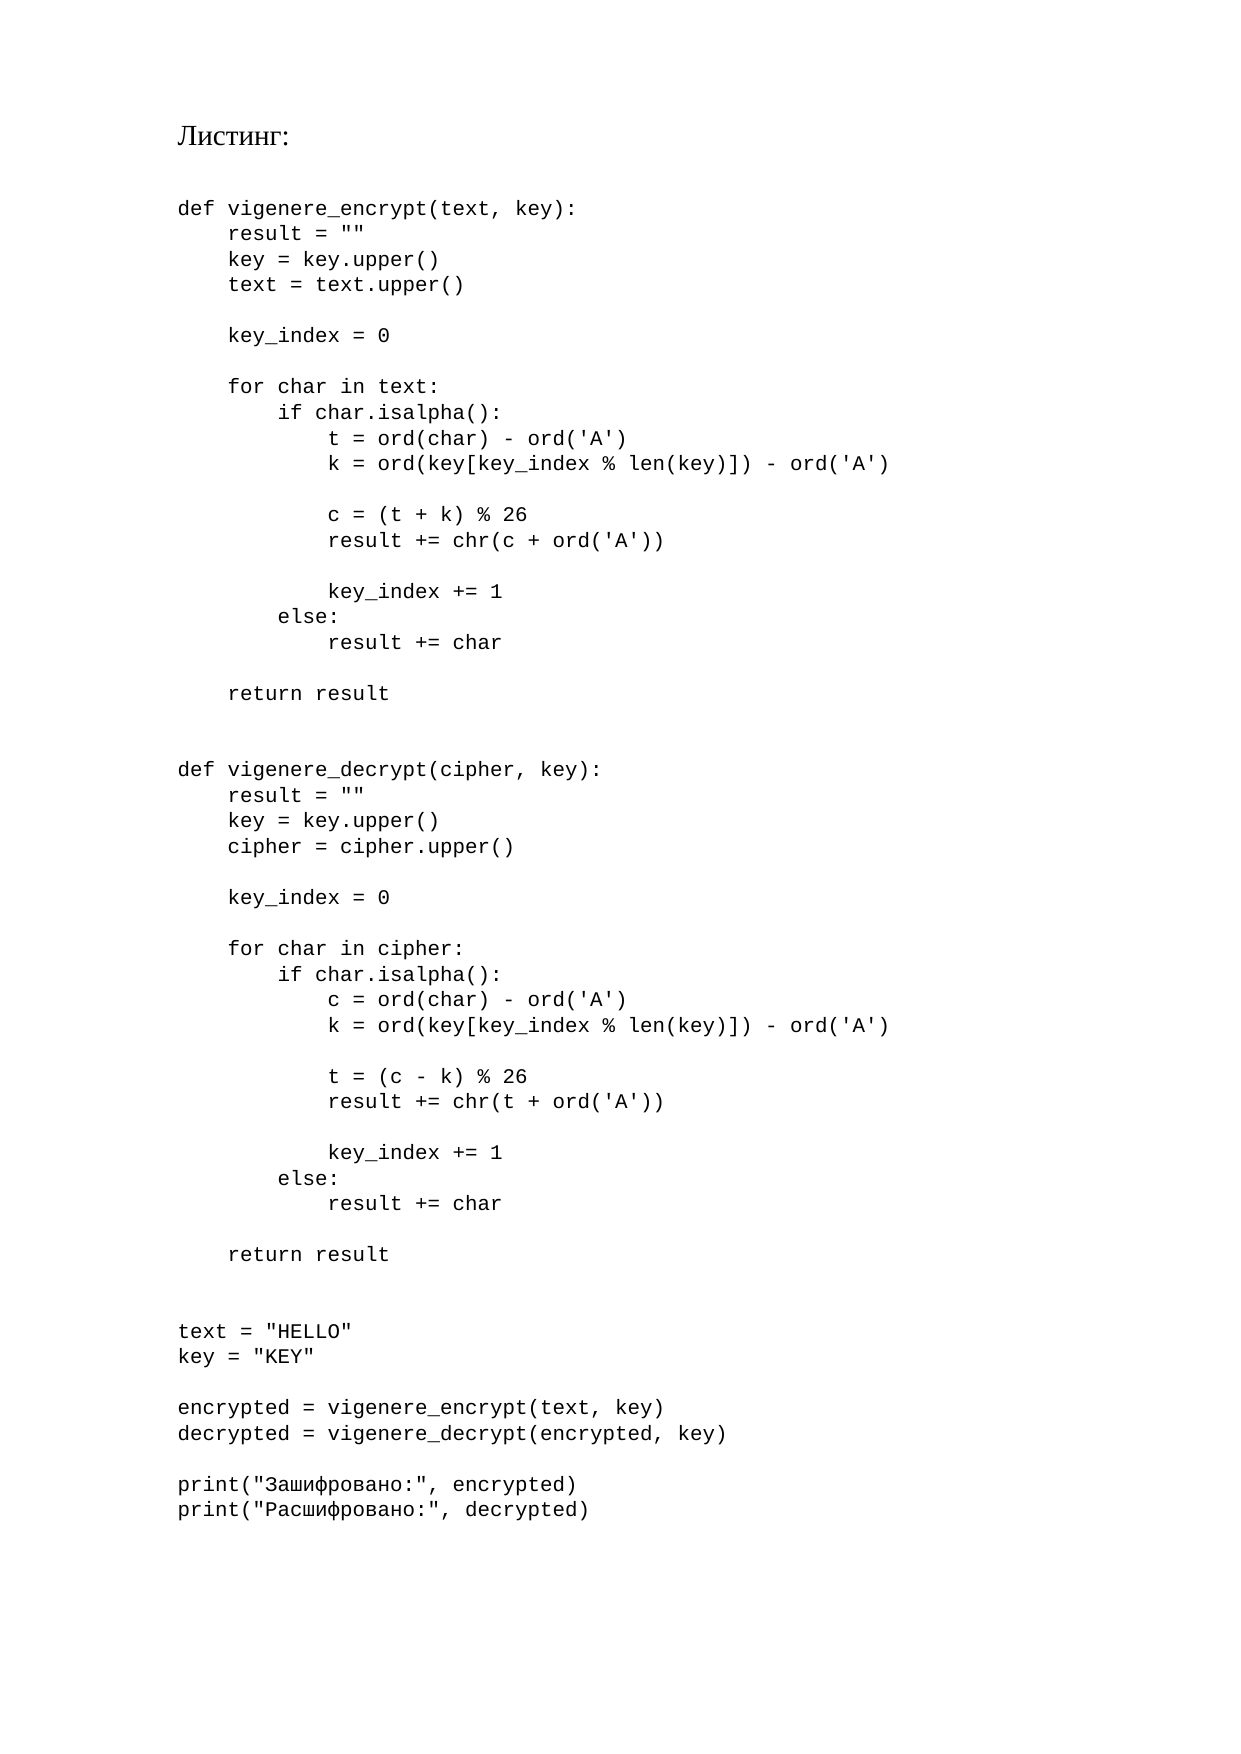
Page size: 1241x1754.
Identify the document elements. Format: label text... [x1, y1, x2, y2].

text def vigenere_decrypt(cipher, key): [177, 759, 1152, 783]
text t = ord(char) - ord('A') [177, 428, 1152, 451]
text result = "" [177, 785, 1152, 808]
text key = "KEY" [177, 1346, 1152, 1370]
text return result [177, 1244, 1152, 1268]
text for char in text: [177, 377, 1152, 400]
text result += char [177, 1193, 1152, 1217]
text result += chr(t + ord('A')) [177, 1091, 1152, 1115]
text if char.isalpha(): [177, 963, 1152, 987]
text key = key.upper() [177, 810, 1152, 834]
text else: [177, 606, 1152, 630]
text c = (t + k) % 26 [177, 504, 1152, 528]
text text = text.upper() [177, 274, 1152, 298]
text key_index = 0 [177, 887, 1152, 911]
text key_index += 1 [177, 1142, 1152, 1166]
text cipher = cipher.upper() [177, 836, 1152, 859]
text key_index += 1 [177, 581, 1152, 604]
text else: [177, 1168, 1152, 1191]
text return result [177, 683, 1152, 706]
text def vigenere_encrypt(text, key): [177, 198, 1152, 222]
text Листинг: [177, 118, 1152, 152]
text if char.isalpha(): [177, 402, 1152, 426]
text print("Зашифровано:", encrypted) [177, 1474, 1152, 1498]
text result = "" [177, 223, 1152, 247]
text decrypted = vigenere_decrypt(encrypted, key) [177, 1423, 1152, 1447]
text encrypted = vigenere_encrypt(text, key) [177, 1397, 1152, 1421]
text result += char [177, 632, 1152, 655]
text k = ord(key[key_index % len(key)]) - ord('A') [177, 1014, 1152, 1038]
text for char in cipher: [177, 938, 1152, 962]
text k = ord(key[key_index % len(key)]) - ord('A') [177, 453, 1152, 477]
text key_index = 0 [177, 326, 1152, 349]
text key = key.upper() [177, 249, 1152, 273]
text result += chr(c + ord('A')) [177, 530, 1152, 553]
text print("Расшифровано:", decrypted) [177, 1499, 1152, 1523]
text text = "HELLO" [177, 1321, 1152, 1344]
text t = (c - k) % 26 [177, 1066, 1152, 1089]
text c = ord(char) - ord('A') [177, 989, 1152, 1013]
